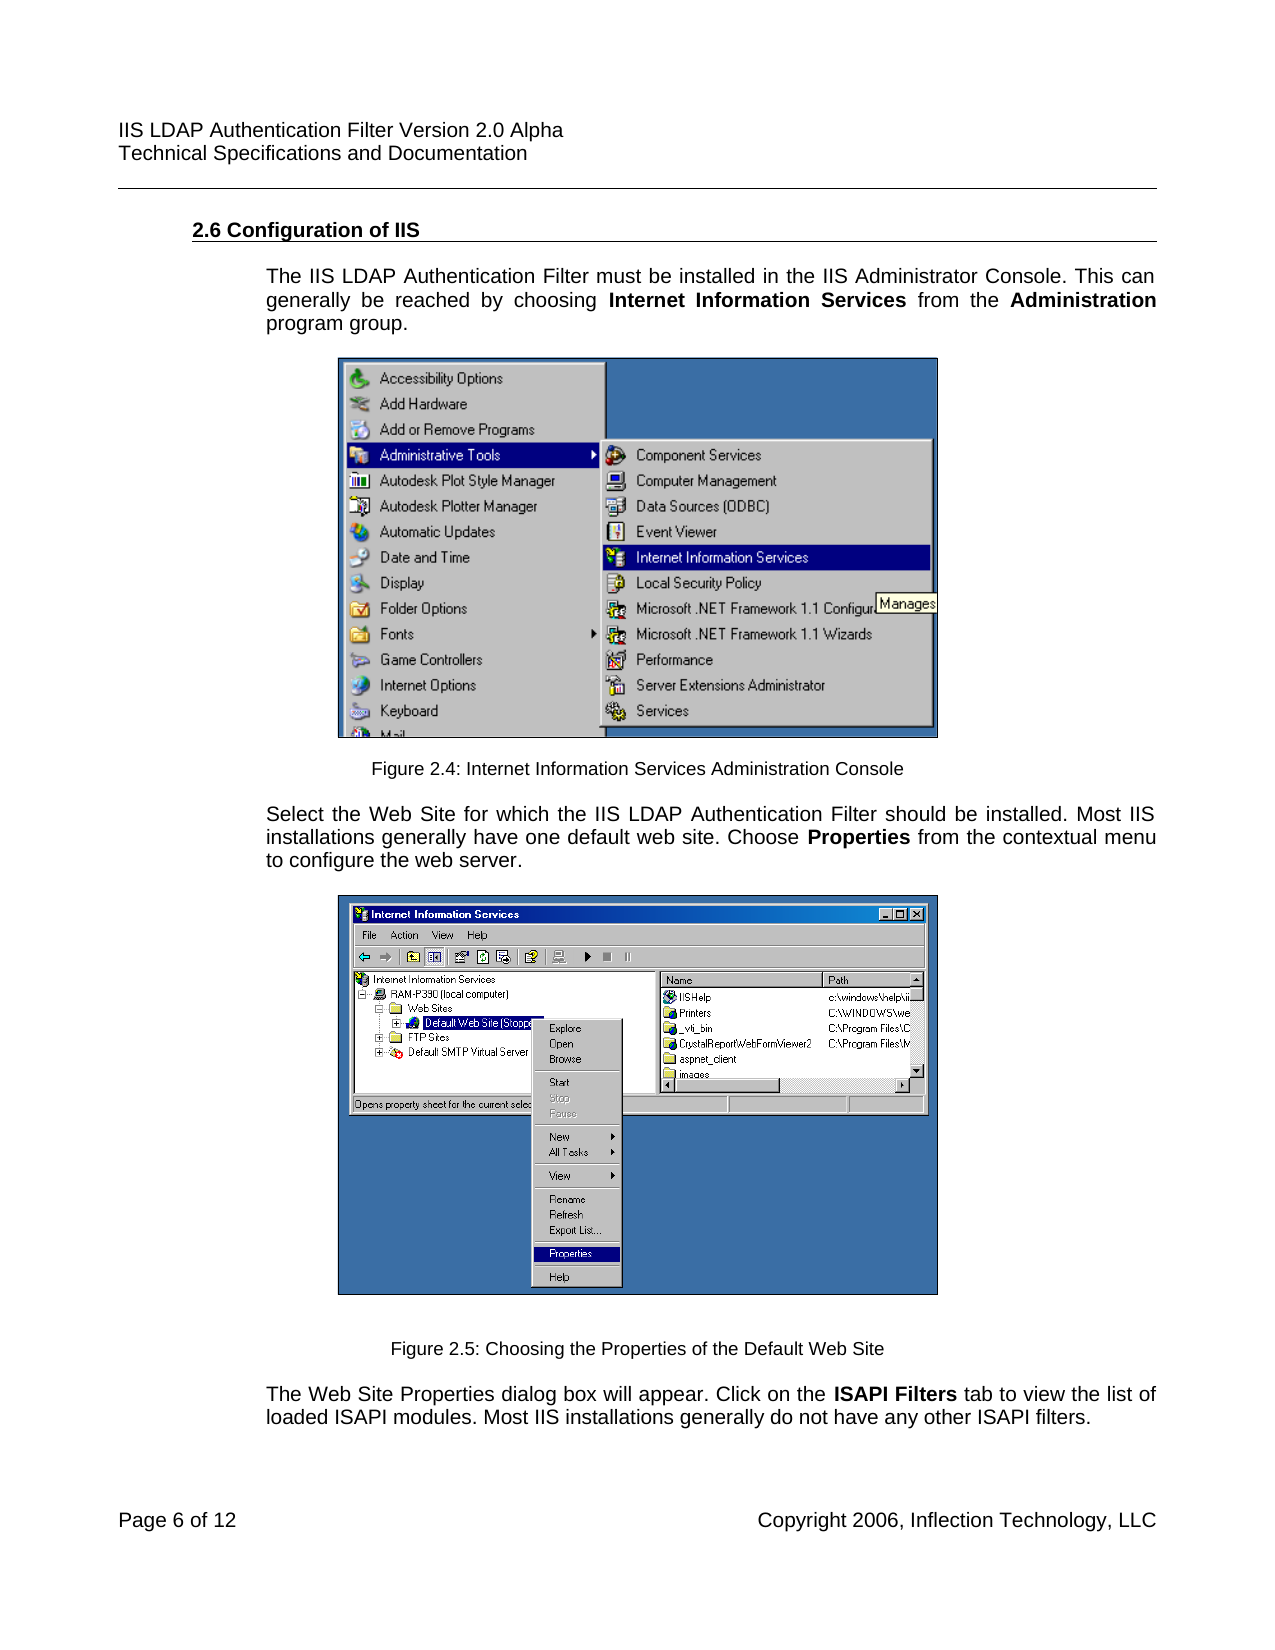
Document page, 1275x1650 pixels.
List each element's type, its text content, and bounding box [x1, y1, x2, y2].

text The Web Site Properties dialog box will appear. Click on the ISAPI Filters tab to view the list of loaded ISAPI modules. Most IIS installations generally do not have any other ISAPI filters. [266, 1383, 1157, 1429]
text Figure 2.5: Choosing the Properties of the Default Web Site [118, 1338, 1157, 1359]
text Figure 2.4: Internet Information Services Administration Console [118, 758, 1157, 779]
picture [339, 359, 937, 737]
picture [339, 896, 937, 1294]
text 2.6 Configuration of IIS [192, 218, 1157, 241]
text The IIS LDAP Authentication Filter must be installed in the IIS Administrator Console. This can generally be reached by choosing Internet Information Services from the Administration program group. [266, 265, 1157, 334]
text Select the Web Site for which the IIS LDAP Authentication Filter should be installed. Most IIS installations generally have one default web site. Choose Properties from the contextual menu to configure the web server. [266, 802, 1157, 872]
